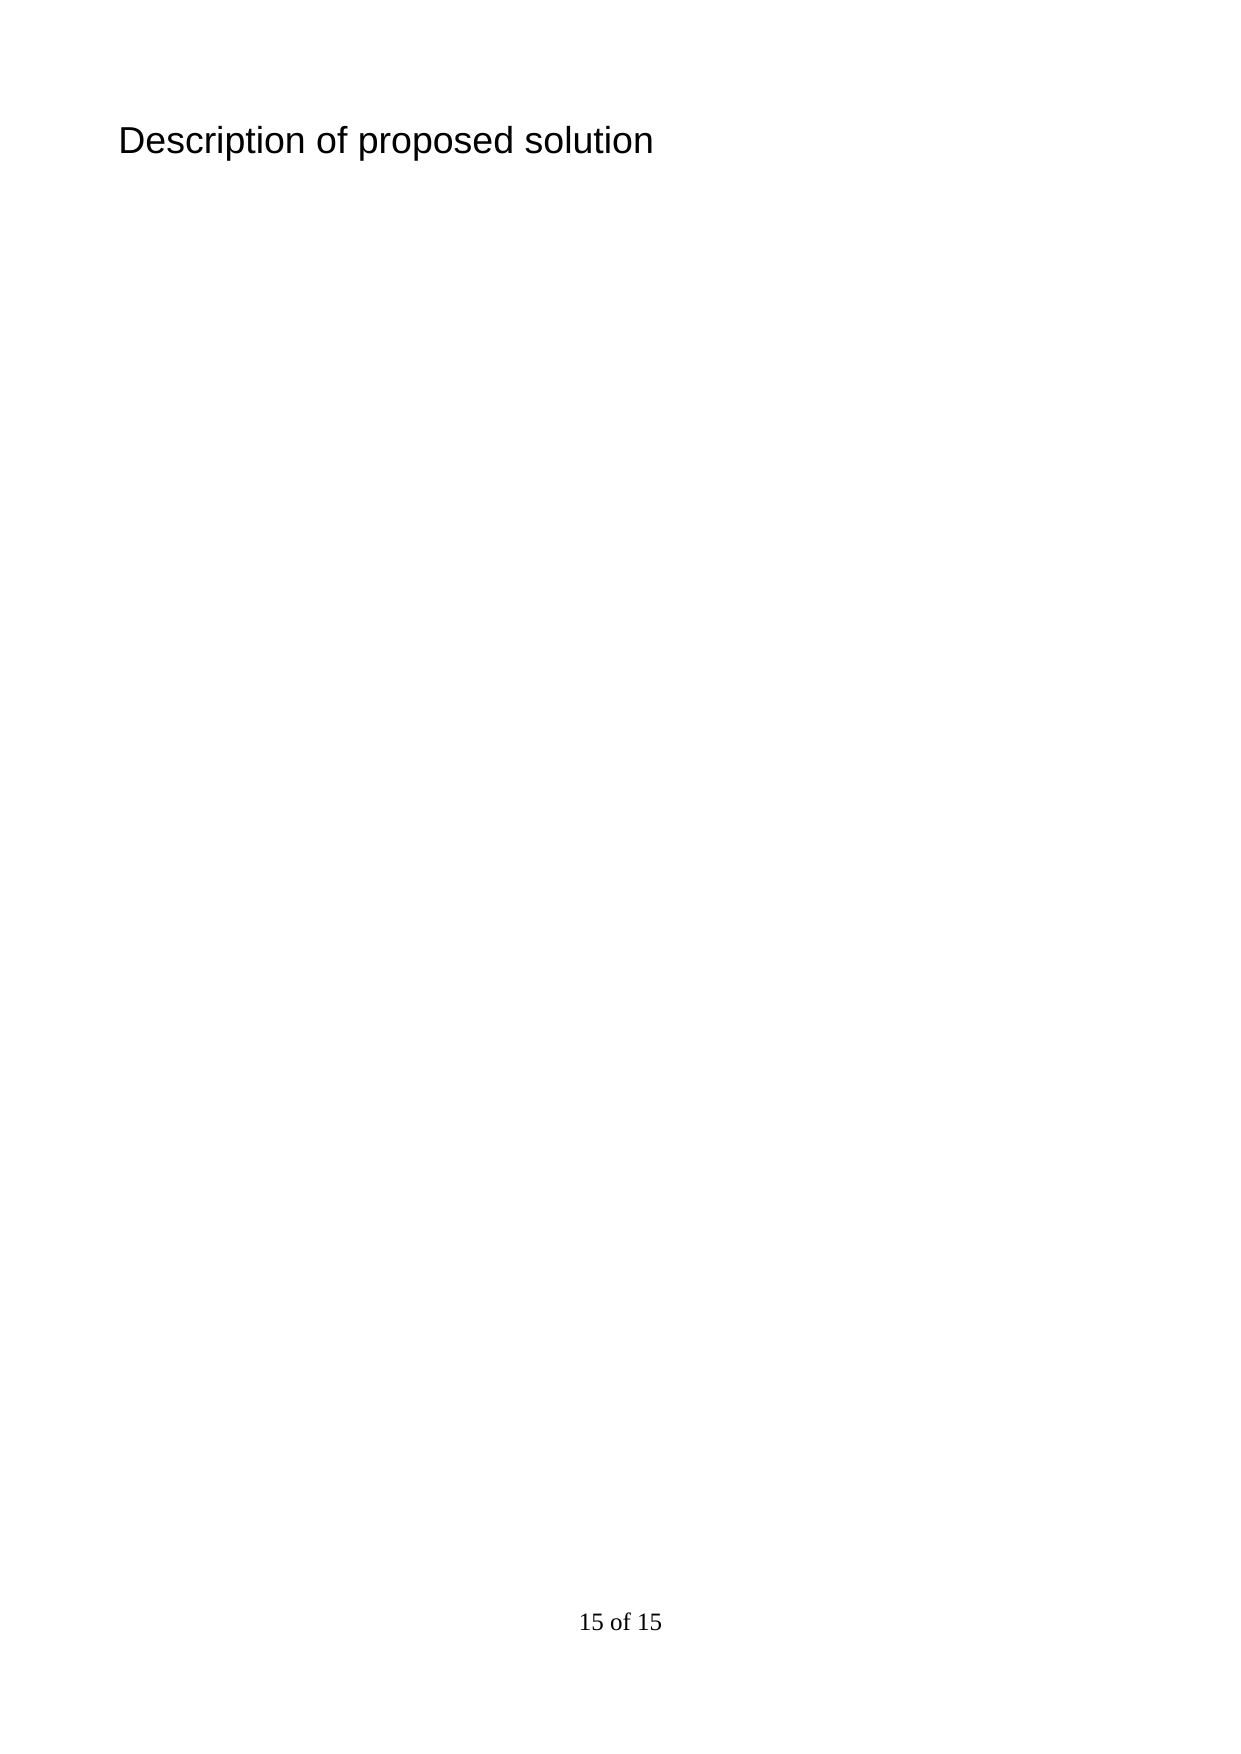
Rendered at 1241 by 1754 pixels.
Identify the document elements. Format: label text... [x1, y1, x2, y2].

subtitle Description of proposed solution [118, 118, 1122, 161]
